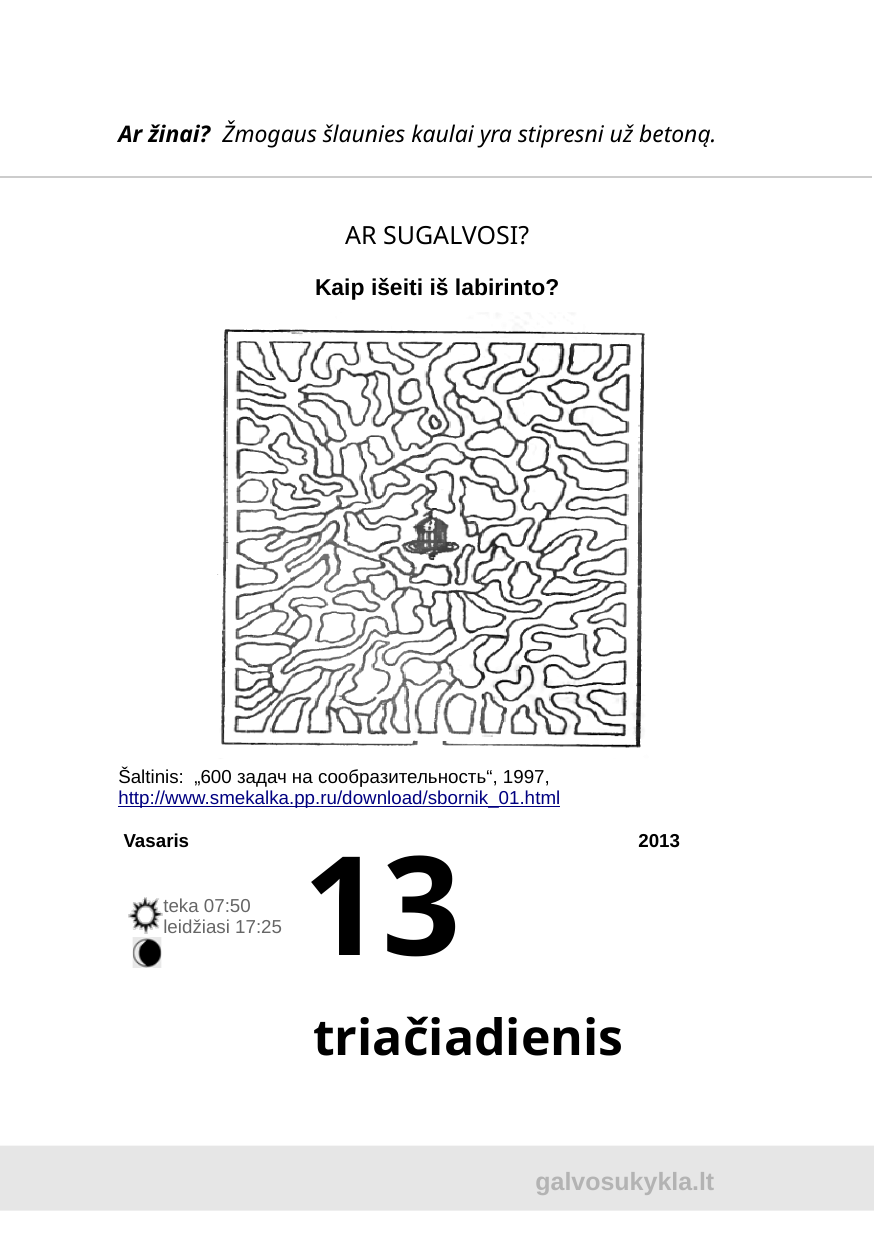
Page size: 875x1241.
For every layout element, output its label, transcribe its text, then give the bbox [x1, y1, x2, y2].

table_header Vasaris teka 07:50 leidžiasi 17:25 [118, 809, 298, 934]
table_header [118, 935, 298, 1070]
table_header 2013 [638, 809, 756, 1070]
text Kaip išeiti iš labirinto? [118, 274, 756, 301]
text Ar žinai? Žmogaus šlaunies kaulai yra stipresni už betoną. [118, 118, 756, 149]
table_header 13 triačiadienis [299, 809, 638, 1070]
text Šaltinis: „600 задач на сообразительность“, 1997, http://www.smekalka.pp.ru/download/sbornik_01.html [118, 765, 756, 808]
text AR SUGALVOSI? [118, 217, 756, 252]
